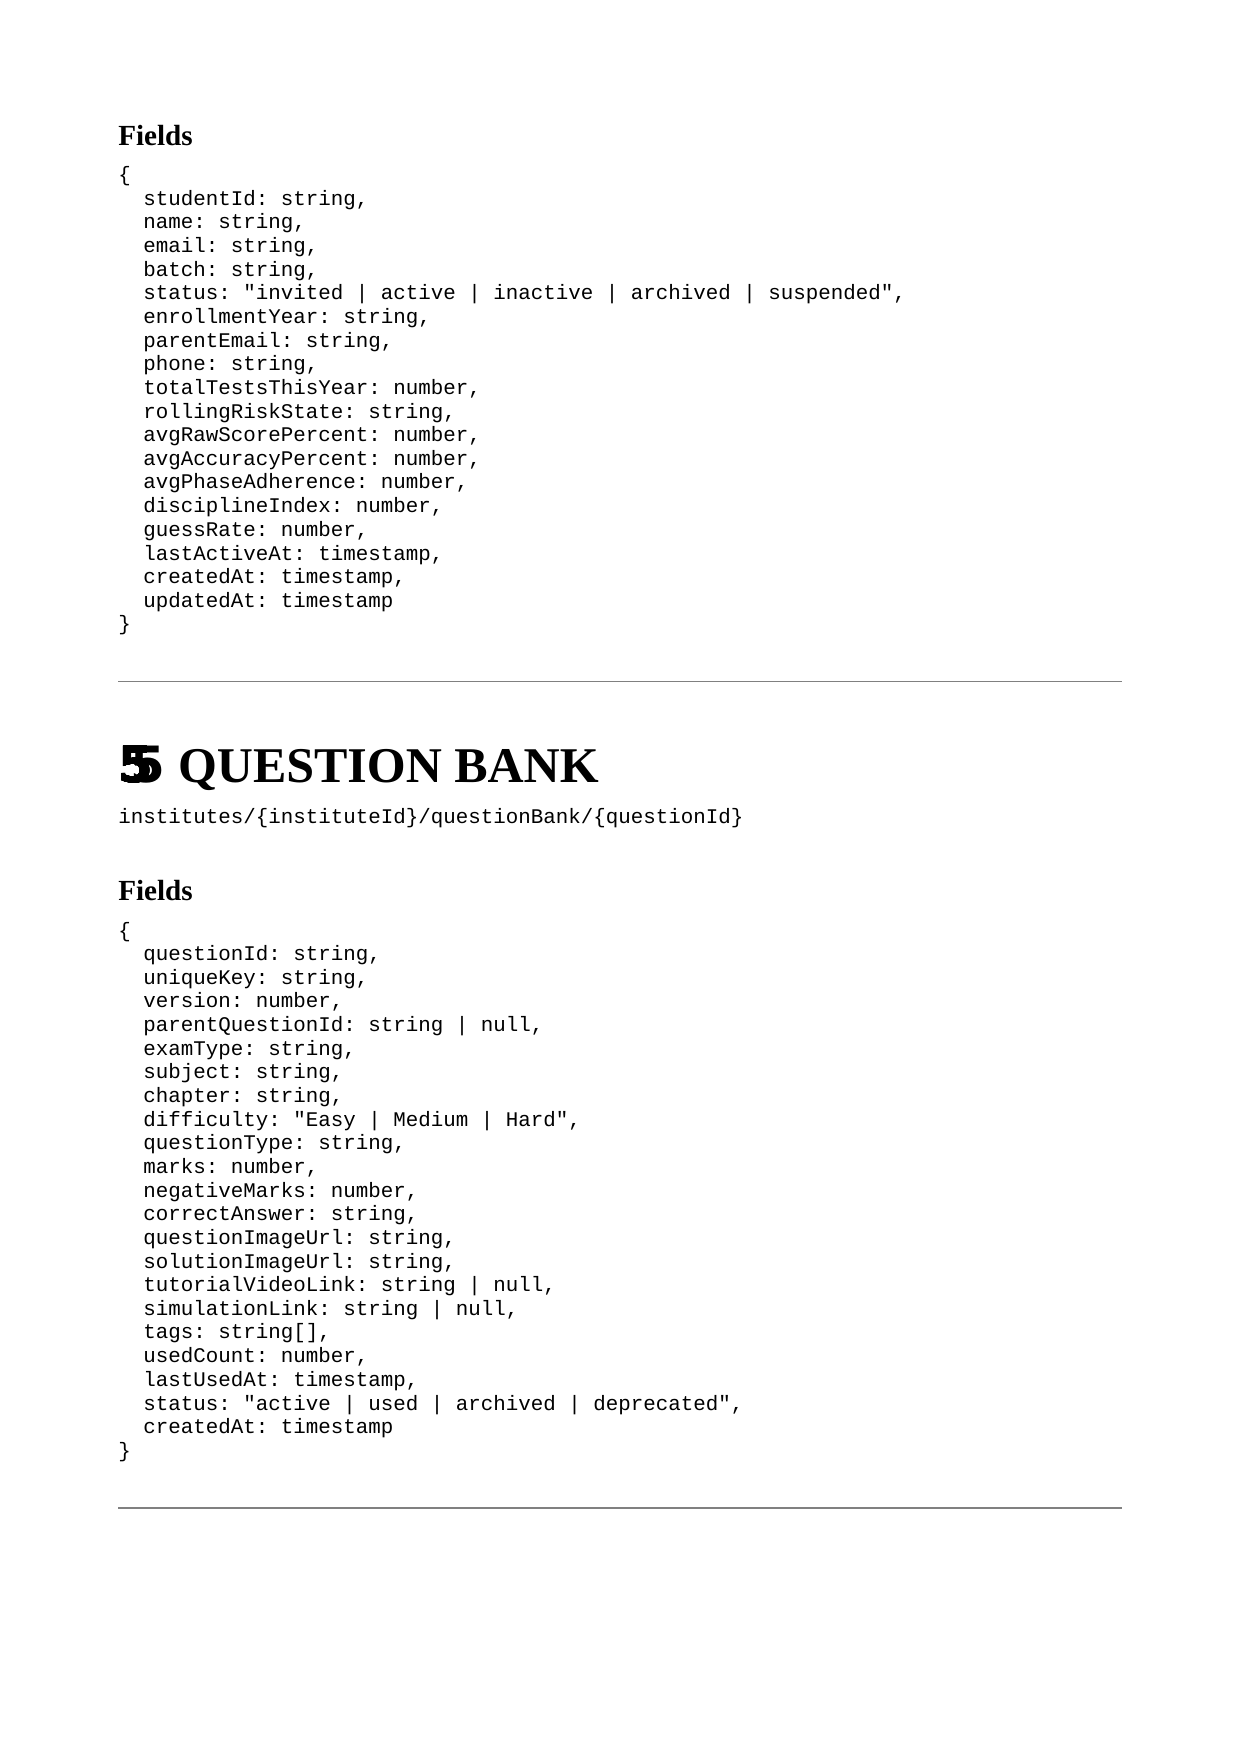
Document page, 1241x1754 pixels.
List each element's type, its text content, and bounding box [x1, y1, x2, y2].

text } [118, 613, 1122, 637]
text } [118, 1440, 1122, 1463]
text usedCount: number, [118, 1345, 1122, 1369]
text { [118, 919, 1122, 943]
text guessRate: number, [118, 519, 1122, 542]
text enrollmentYear: string, [118, 306, 1122, 330]
text marks: number, [118, 1156, 1122, 1180]
text solutionImageUrl: string, [118, 1251, 1122, 1274]
text lastActiveAt: timestamp, [118, 542, 1122, 566]
text disciplineIndex: number, [118, 495, 1122, 519]
text createdAt: timestamp, [118, 566, 1122, 590]
text correctAnswer: string, [118, 1203, 1122, 1227]
text batch: string, [118, 259, 1122, 282]
text rollingRiskState: string, [118, 401, 1122, 424]
text chapter: string, [118, 1085, 1122, 1109]
text avgPhaseAdherence: number, [118, 472, 1122, 495]
subtitle 🔷 5️⃣ QUESTION BANK [118, 736, 1122, 793]
text examType: string, [118, 1038, 1122, 1061]
text tags: string[], [118, 1322, 1122, 1345]
text status: "invited | active | inactive | archived | suspended", [118, 282, 1122, 306]
text simulationLink: string | null, [118, 1298, 1122, 1322]
text phone: string, [118, 353, 1122, 377]
text difficulty: "Easy | Medium | Hard", [118, 1109, 1122, 1132]
text avgRawScorePercent: number, [118, 424, 1122, 448]
text subject: string, [118, 1061, 1122, 1085]
text questionImageUrl: string, [118, 1227, 1122, 1251]
text lastUsedAt: timestamp, [118, 1369, 1122, 1392]
text questionType: string, [118, 1132, 1122, 1156]
text parentEmail: string, [118, 330, 1122, 353]
text parentQuestionId: string | null, [118, 1014, 1122, 1038]
text updatedAt: timestamp [118, 590, 1122, 613]
text createdAt: timestamp [118, 1416, 1122, 1440]
text uniqueKey: string, [118, 967, 1122, 991]
text institutes/{instituteId}/questionBank/{questionId} [118, 806, 1122, 829]
text { [118, 164, 1122, 188]
text email: string, [118, 235, 1122, 259]
text status: "active | used | archived | deprecated", [118, 1392, 1122, 1416]
text totalTestsThisYear: number, [118, 377, 1122, 401]
text questionId: string, [118, 943, 1122, 967]
text name: string, [118, 211, 1122, 235]
text negativeMarks: number, [118, 1180, 1122, 1203]
text version: number, [118, 991, 1122, 1014]
text studentId: string, [118, 188, 1122, 211]
subtitle Fields [118, 873, 1122, 907]
subtitle Fields [118, 118, 1122, 152]
text avgAccuracyPercent: number, [118, 448, 1122, 472]
text tutorialVideoLink: string | null, [118, 1274, 1122, 1298]
